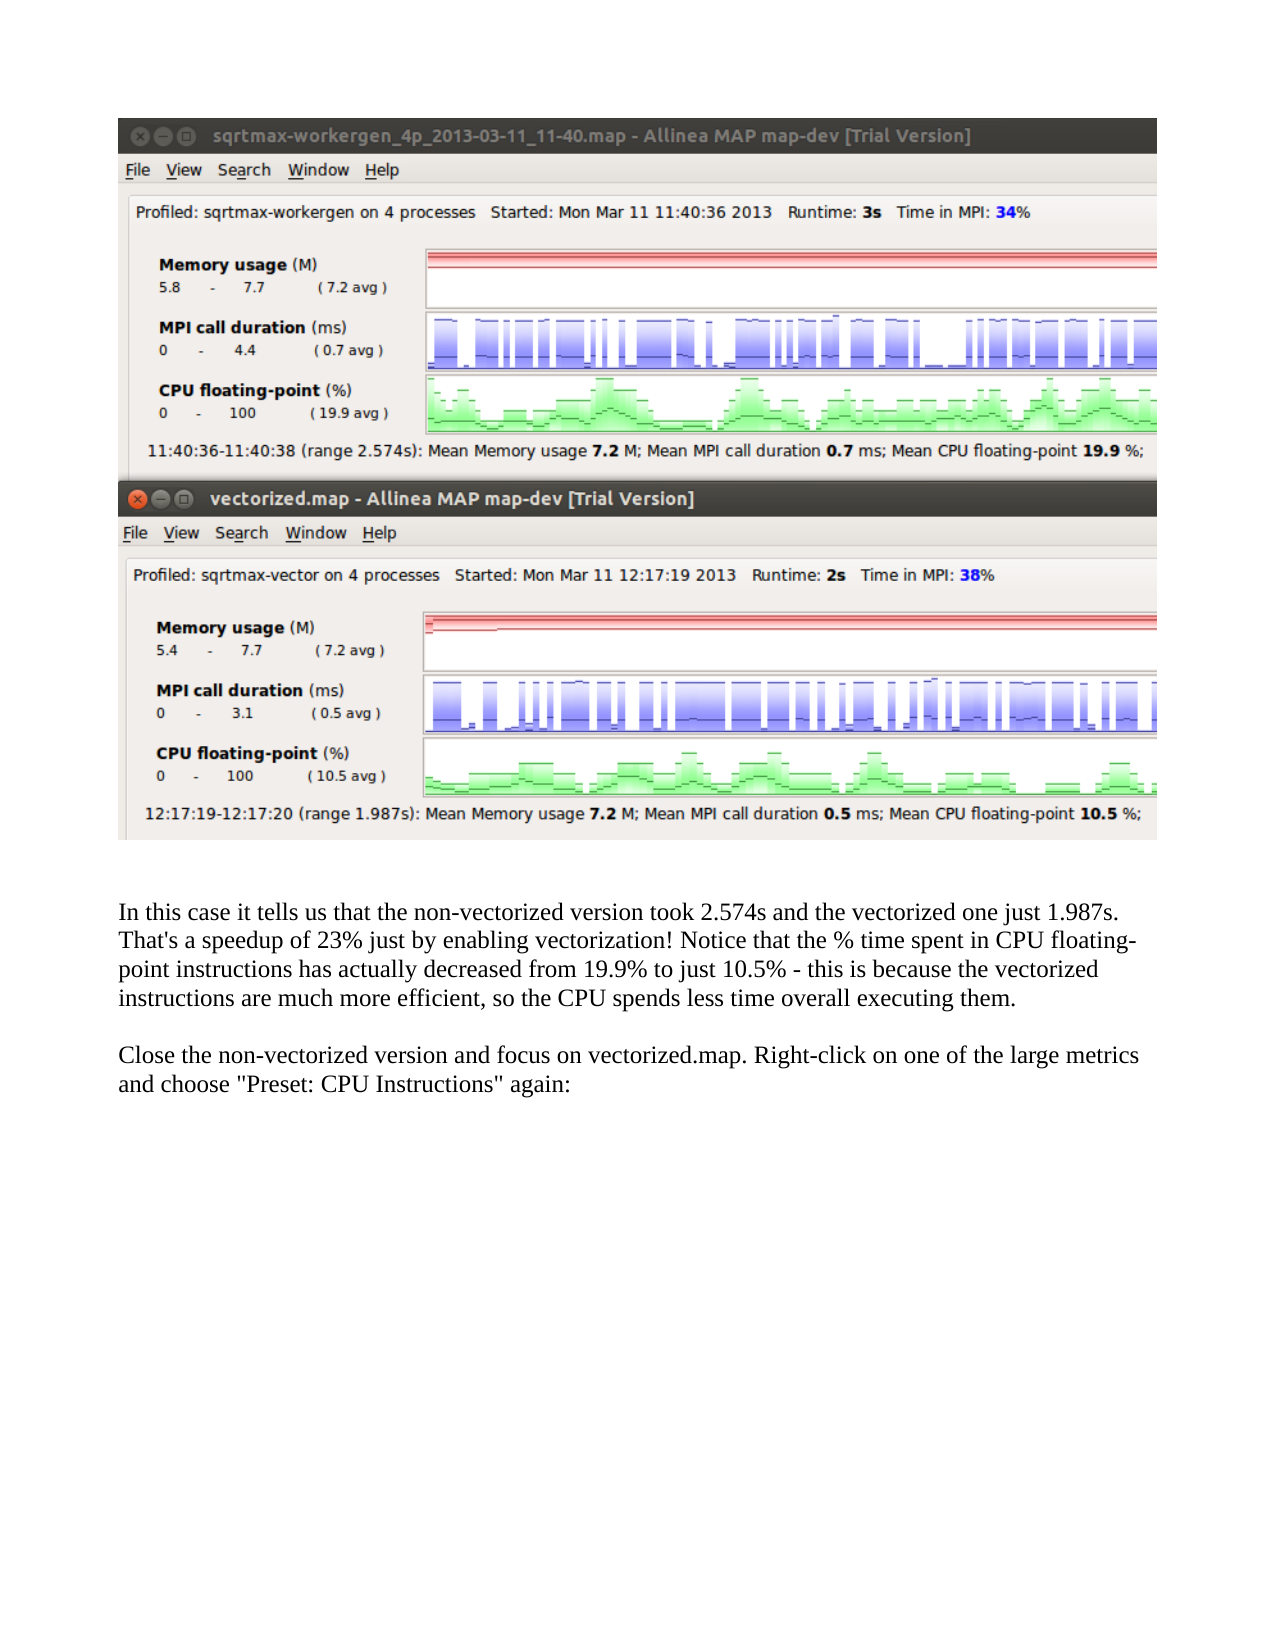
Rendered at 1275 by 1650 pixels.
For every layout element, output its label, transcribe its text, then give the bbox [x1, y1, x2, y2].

picture [118, 118, 1157, 840]
text Close the non-vectorized version and focus on vectorized.map. Right-click on one of the large metrics and choose "Preset: CPU Instructions" again: [118, 1040, 1157, 1098]
text In this case it tells us that the non-vectorized version took 2.574s and the vectorized one just 1.987s. That's a speedup of 23% just by enabling vectorization! Notice that the % time spent in CPU floating-point instructions has actually decreased from 19.9% to just 10.5% - this is because the vectorized instructions are much more efficient, so the CPU spends less time overall executing them. [118, 897, 1157, 1012]
